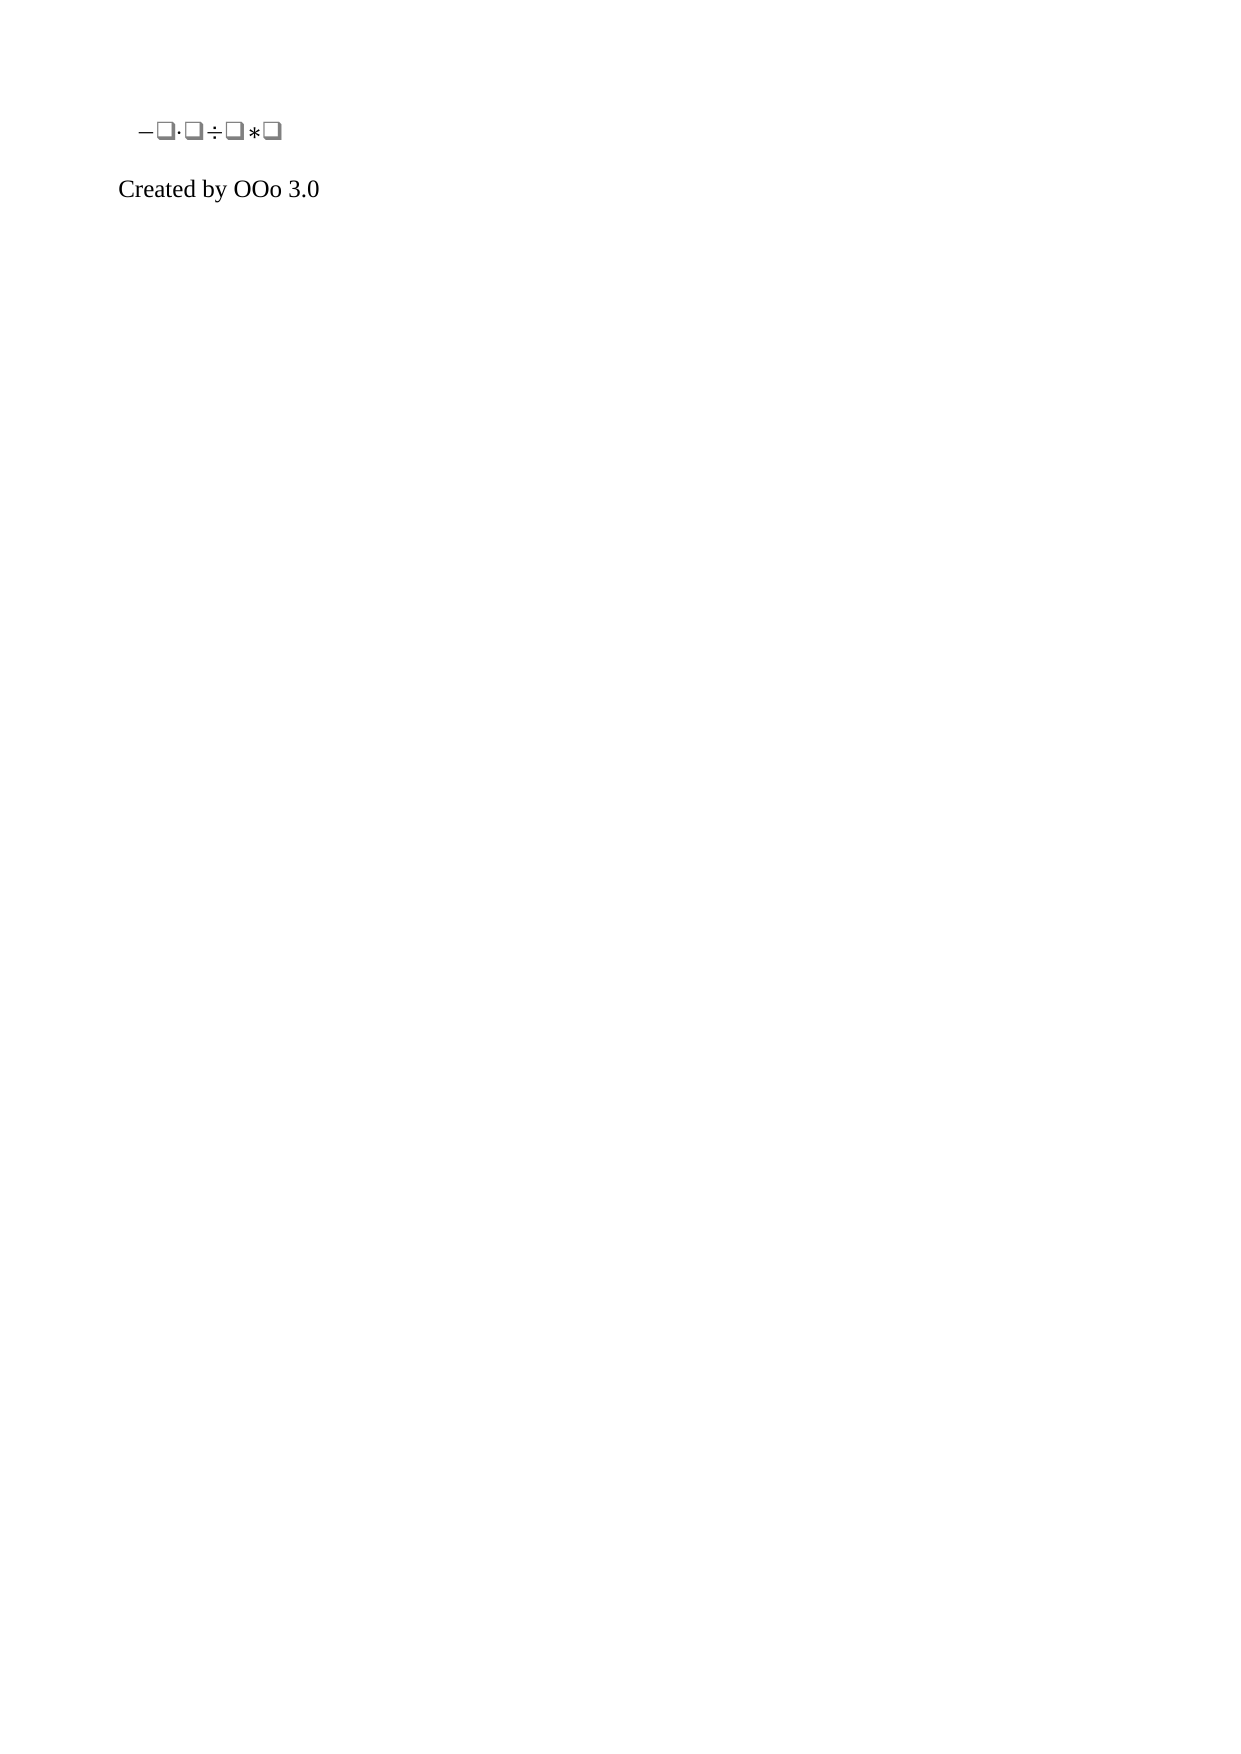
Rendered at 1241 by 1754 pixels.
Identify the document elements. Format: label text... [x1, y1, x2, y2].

text Created by OOo 3.0 [118, 174, 1122, 203]
